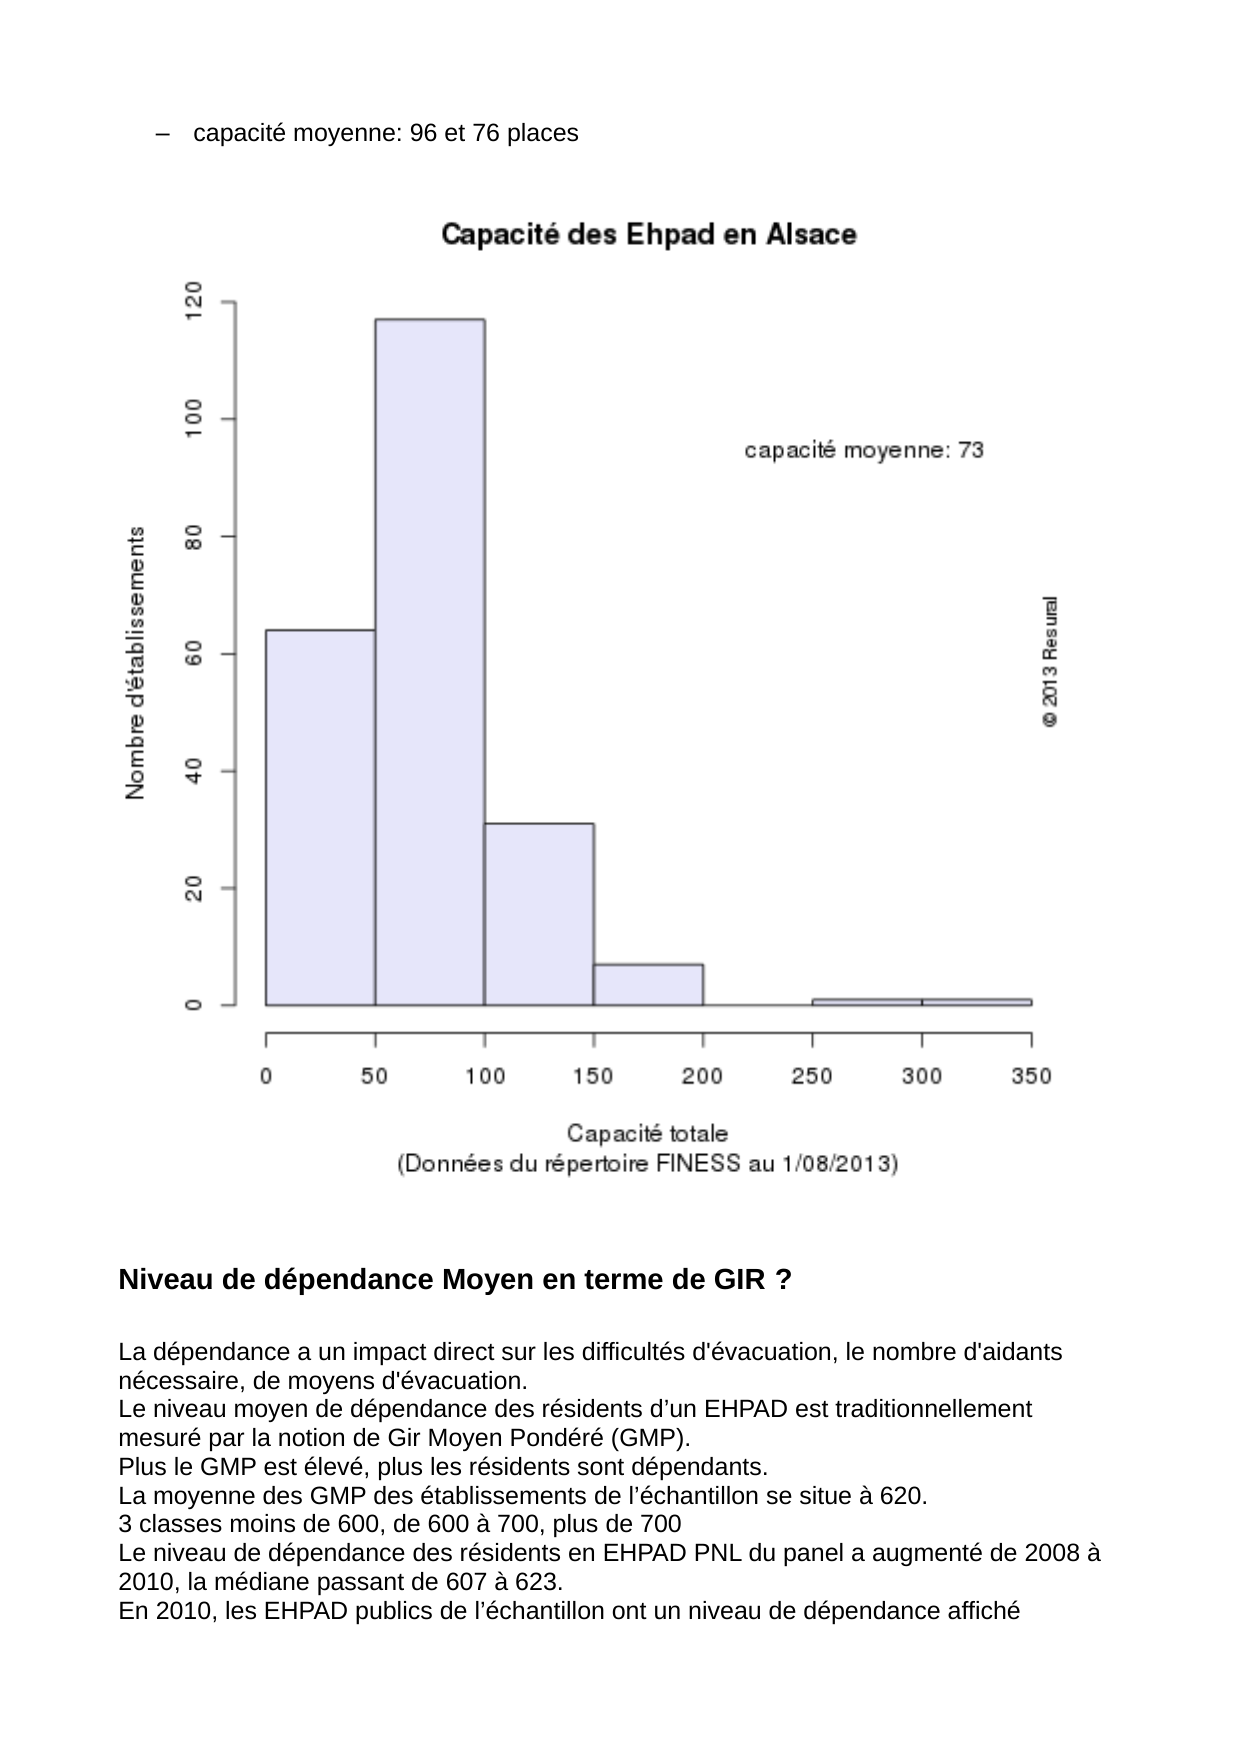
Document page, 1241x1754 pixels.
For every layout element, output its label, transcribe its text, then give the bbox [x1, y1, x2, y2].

text La dépendance a un impact direct sur les difficultés d'évacuation, le nombre d'aidants nécessaire, de moyens d'évacuation. [118, 1337, 1122, 1394]
list capacité moyenne: 96 et 76 places [156, 118, 1122, 147]
subtitle Niveau de dépendance Moyen en terme de GIR ? [118, 1262, 1122, 1296]
text La moyenne des GMP des établissements de l’échantillon se situe à 620. [118, 1481, 1122, 1509]
text 3 classes moins de 600, de 600 à 700, plus de 700 [118, 1509, 1122, 1538]
text En 2010, les EHPAD publics de l’échantillon ont un niveau de dépendance affiché [118, 1596, 1122, 1624]
text Le niveau de dépendance des résidents en EHPAD PNL du panel a augmenté de 2008 à 2010, la médiane passant de 607 à 623. [118, 1538, 1122, 1596]
text Plus le GMP est élevé, plus les résidents sont dépendants. [118, 1452, 1122, 1481]
picture [118, 175, 1123, 1180]
text Le niveau moyen de dépendance des résidents d’un EHPAD est traditionnellement mesuré par la notion de Gir Moyen Pondéré (GMP). [118, 1394, 1122, 1452]
